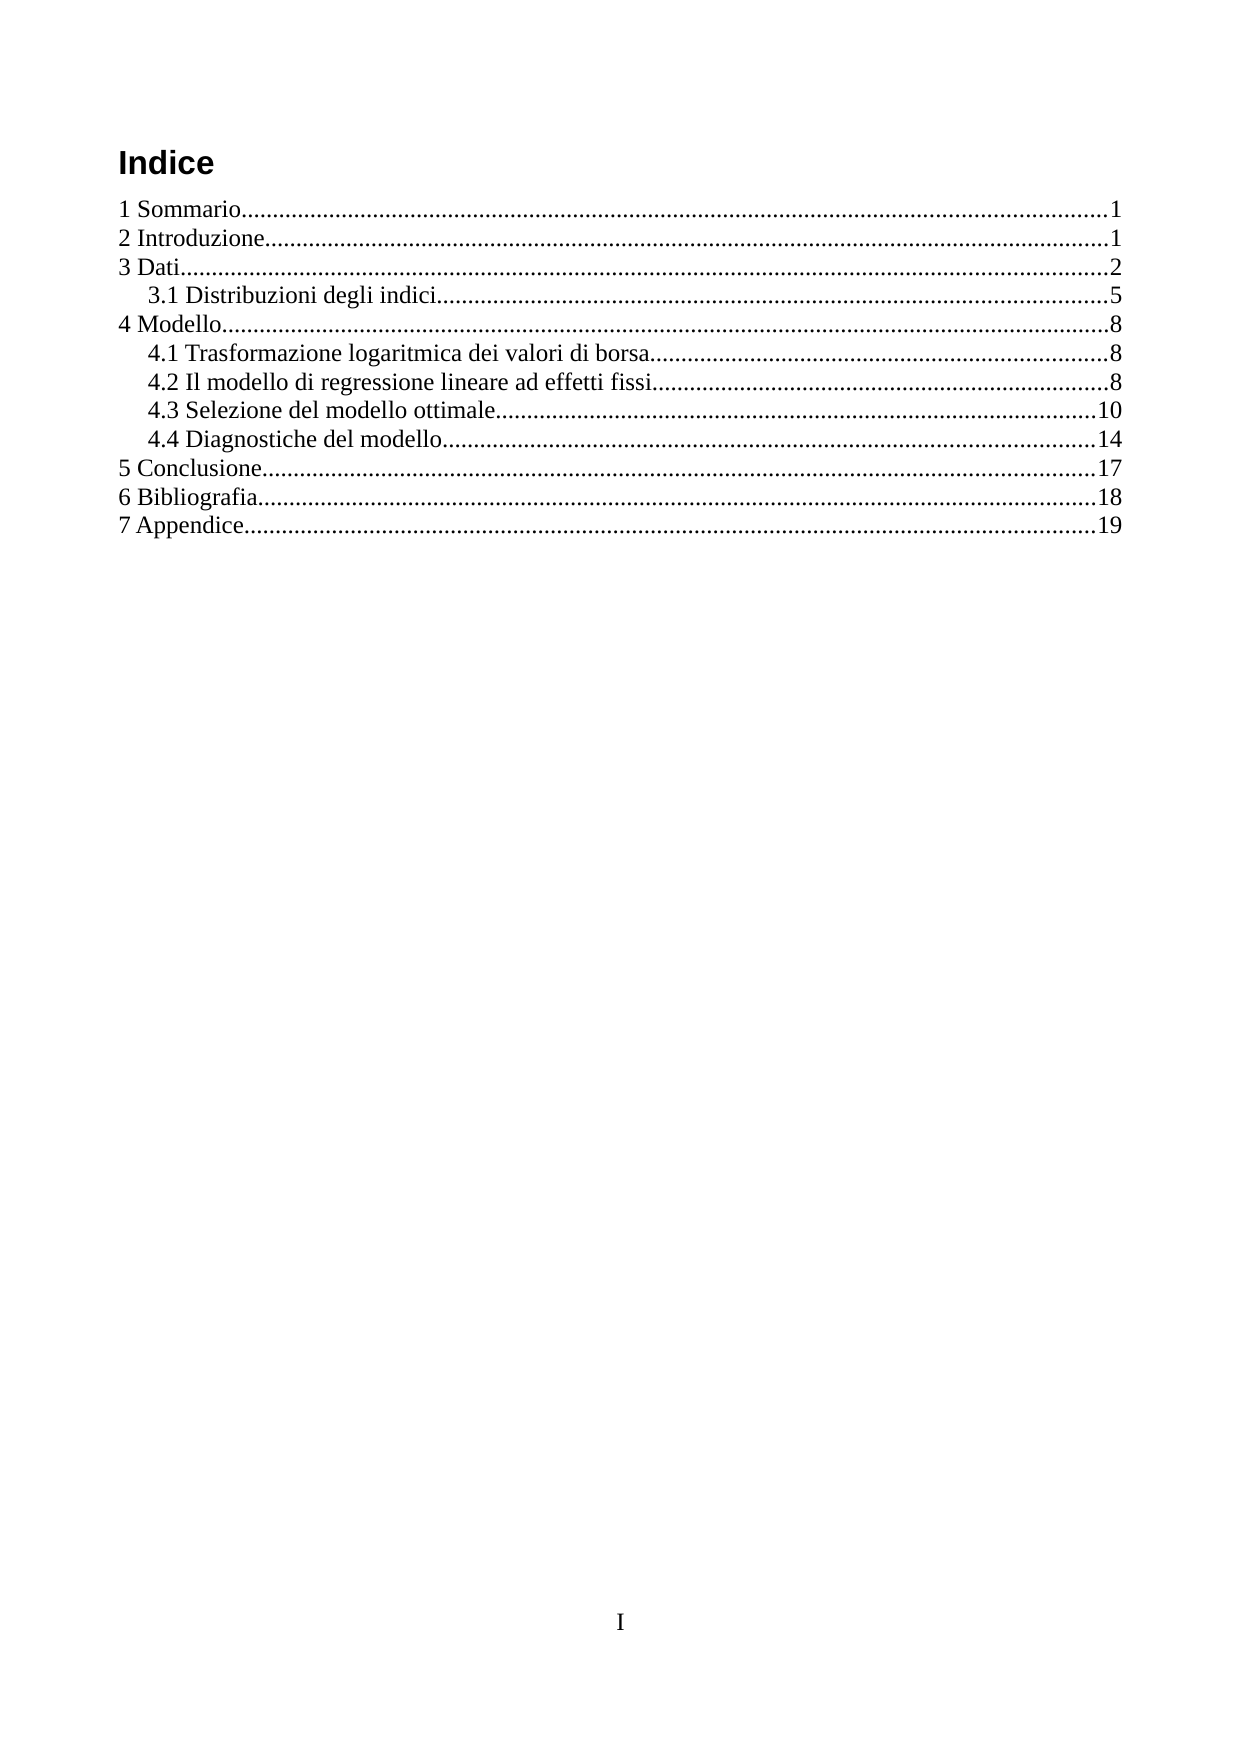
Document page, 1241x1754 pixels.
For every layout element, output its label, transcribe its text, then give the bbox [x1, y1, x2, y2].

text 4.1 Trasformazione logaritmica dei valori di borsa 8 [148, 338, 1122, 367]
text 3 Dati 2 [118, 252, 1122, 280]
text 7 Appendice 19 [118, 510, 1122, 539]
subtitle Indice [118, 143, 1122, 182]
text 2 Introduzione 1 [118, 223, 1122, 252]
text 4.2 Il modello di regressione lineare ad effetti fissi 8 [148, 367, 1122, 395]
text 1 Sommario 1 [118, 194, 1122, 223]
text 6 Bibliografia 18 [118, 482, 1122, 510]
text 4.3 Selezione del modello ottimale 10 [148, 395, 1122, 424]
text 4.4 Diagnostiche del modello 14 [148, 424, 1122, 453]
text 5 Conclusione 17 [118, 453, 1122, 482]
text 3.1 Distribuzioni degli indici 5 [148, 280, 1122, 309]
text 4 Modello 8 [118, 309, 1122, 338]
